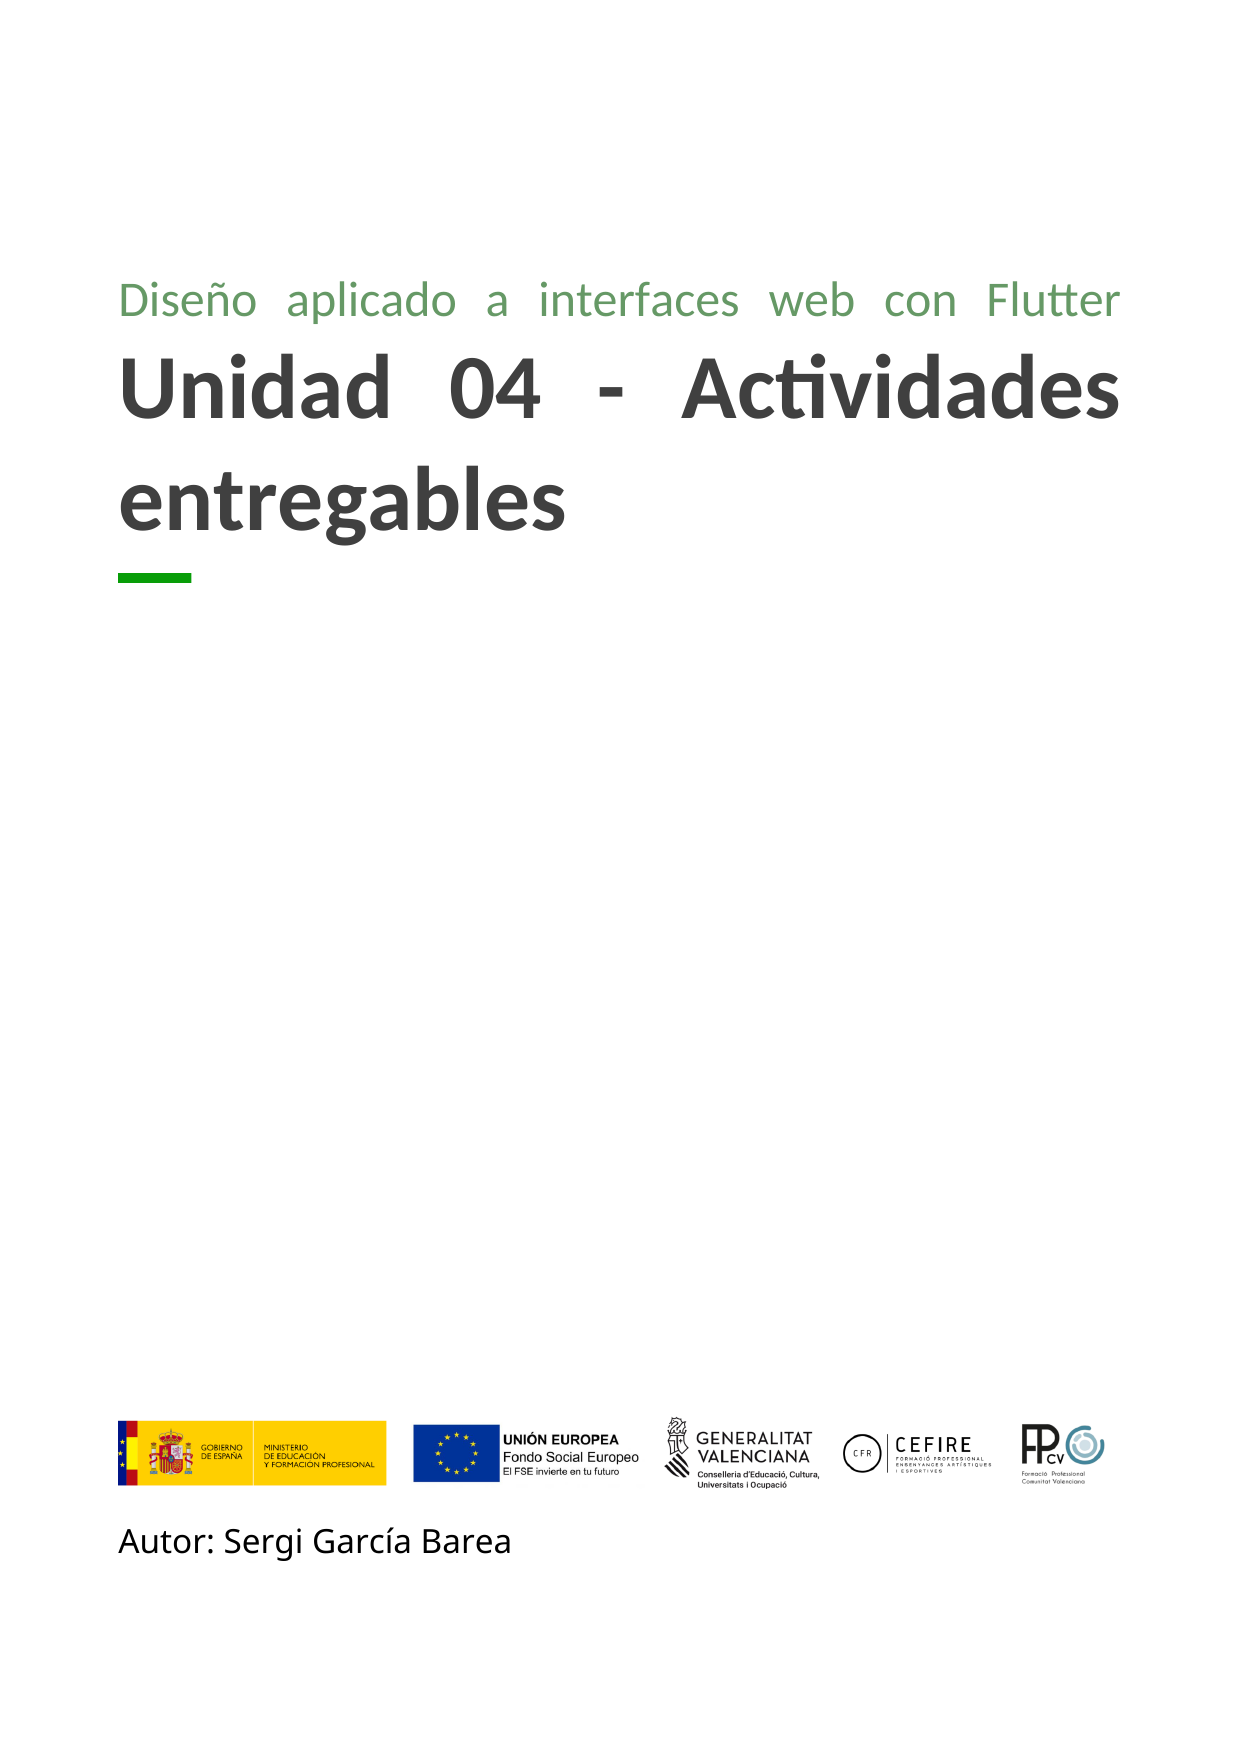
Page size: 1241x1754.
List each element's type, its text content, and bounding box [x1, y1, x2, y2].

picture [118, 573, 192, 583]
title Diseño aplicado a interfaces web con Flutter Unidad 04 - Actividades entregables [118, 268, 1122, 553]
text Autor: Sergi García Barea [118, 1517, 1122, 1563]
picture [118, 1416, 1122, 1489]
